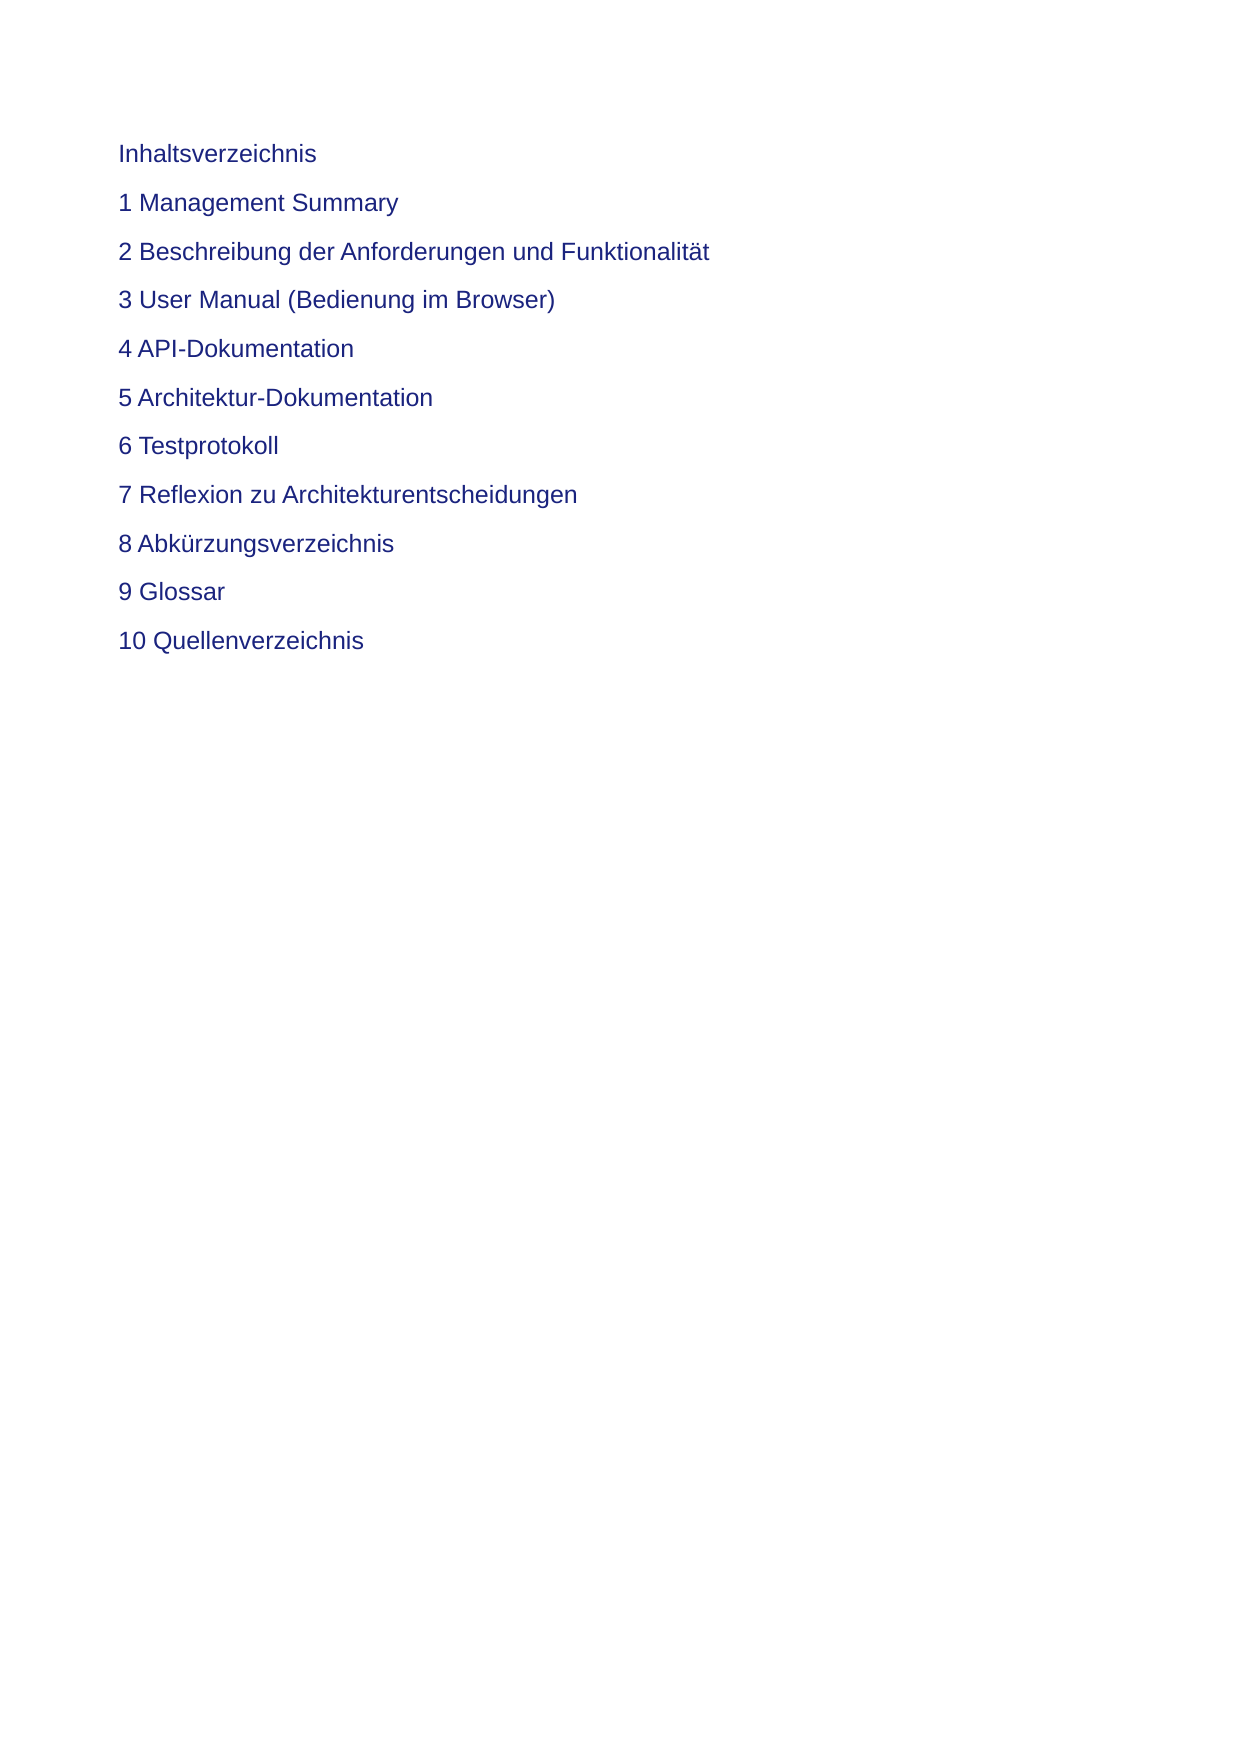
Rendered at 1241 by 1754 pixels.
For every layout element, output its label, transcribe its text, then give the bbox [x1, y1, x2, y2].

text 5 Architektur-Dokumentation [118, 383, 1122, 411]
subtitle Inhaltsverzeichnis [118, 139, 1122, 168]
text 10 Quellenverzeichnis [118, 626, 1122, 654]
text 2 Beschreibung der Anforderungen und Funktionalität [118, 237, 1122, 265]
text 6 Testprotokoll [118, 431, 1122, 460]
text 3 User Manual (Bedienung im Browser) [118, 285, 1122, 314]
text 9 Glossar [118, 577, 1122, 606]
text 4 API-Dokumentation [118, 334, 1122, 363]
text 7 Reflexion zu Architekturentscheidungen [118, 480, 1122, 509]
text 8 Abkürzungsverzeichnis [118, 528, 1122, 557]
text 1 Management Summary [118, 188, 1122, 217]
